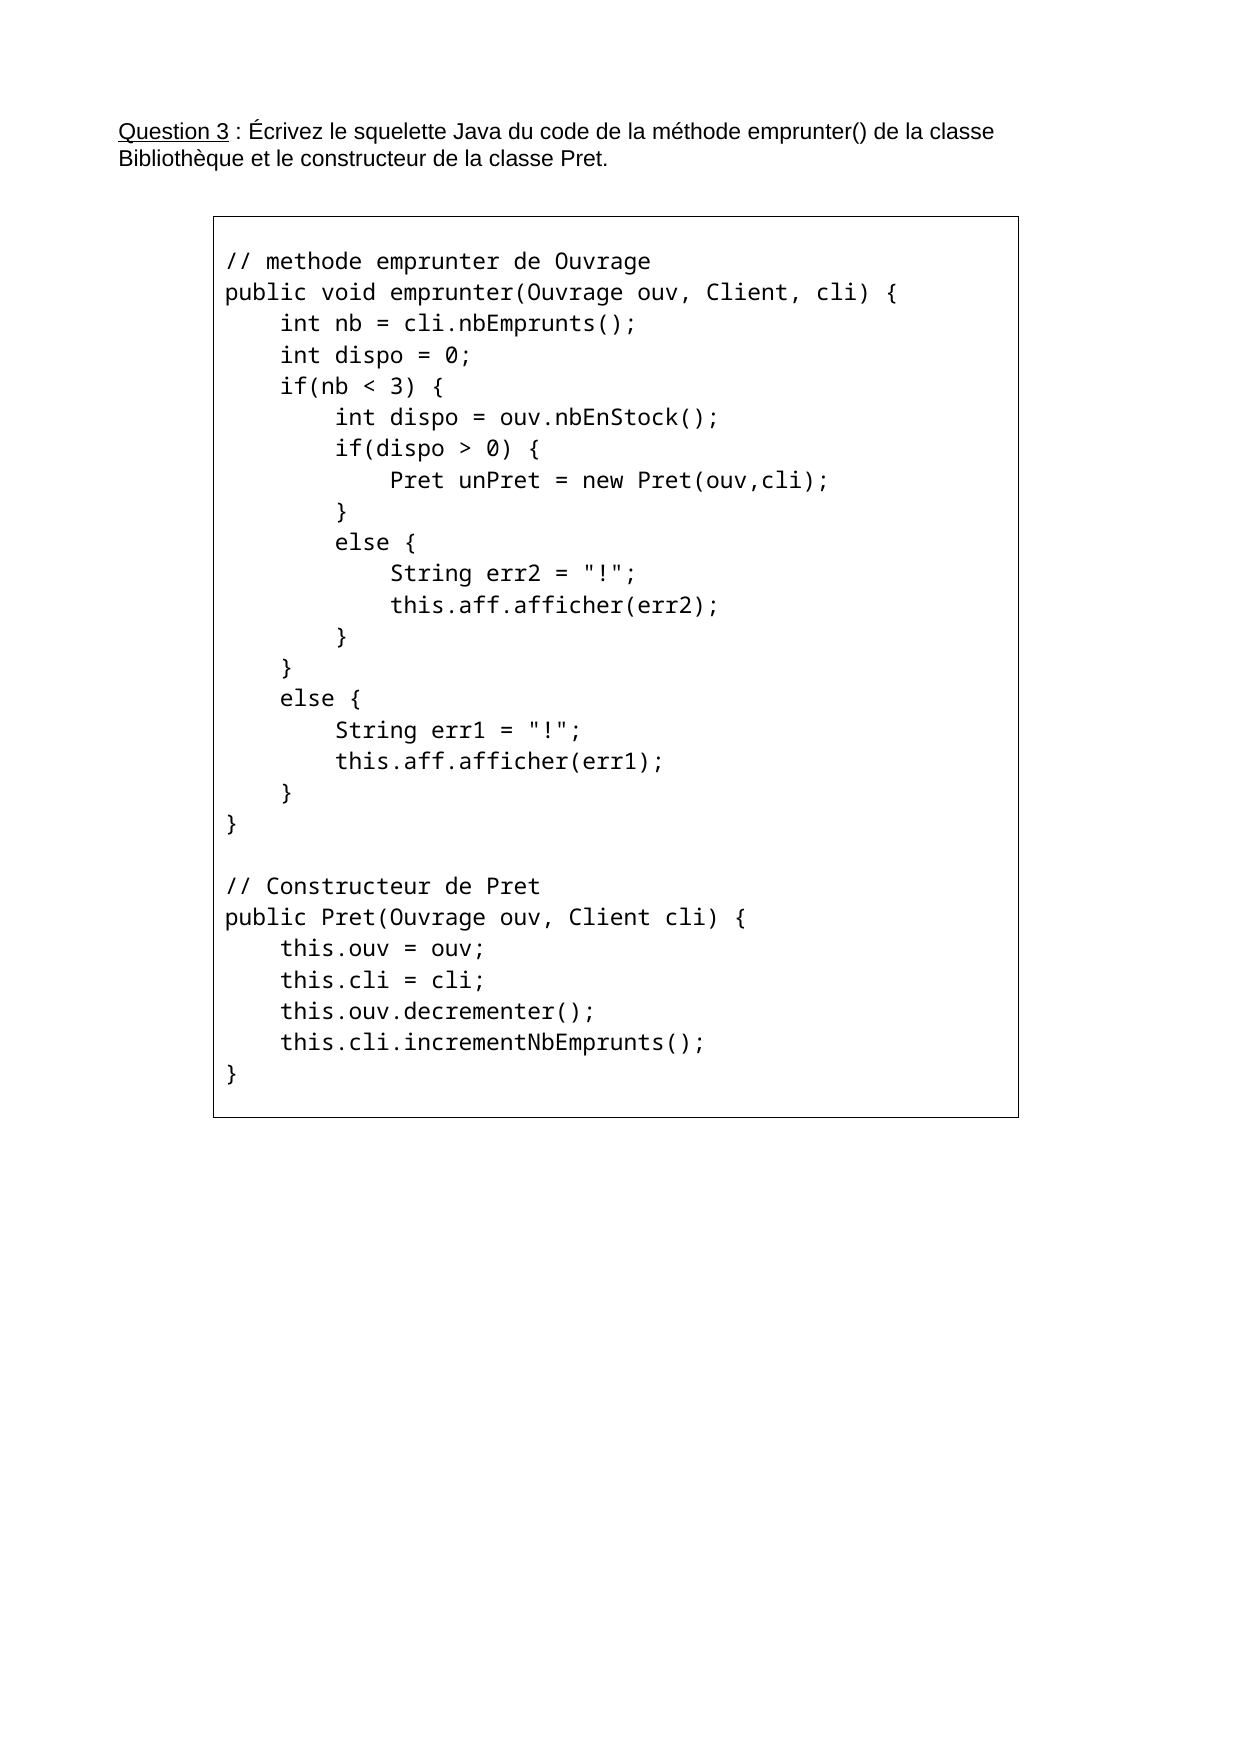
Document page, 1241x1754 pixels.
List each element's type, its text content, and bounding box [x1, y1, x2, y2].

text Question 3 : Écrivez le squelette Java du code de la méthode emprunter() de la classe Bibliothèque et le constructeur de la classe Pret. [118, 118, 1122, 171]
